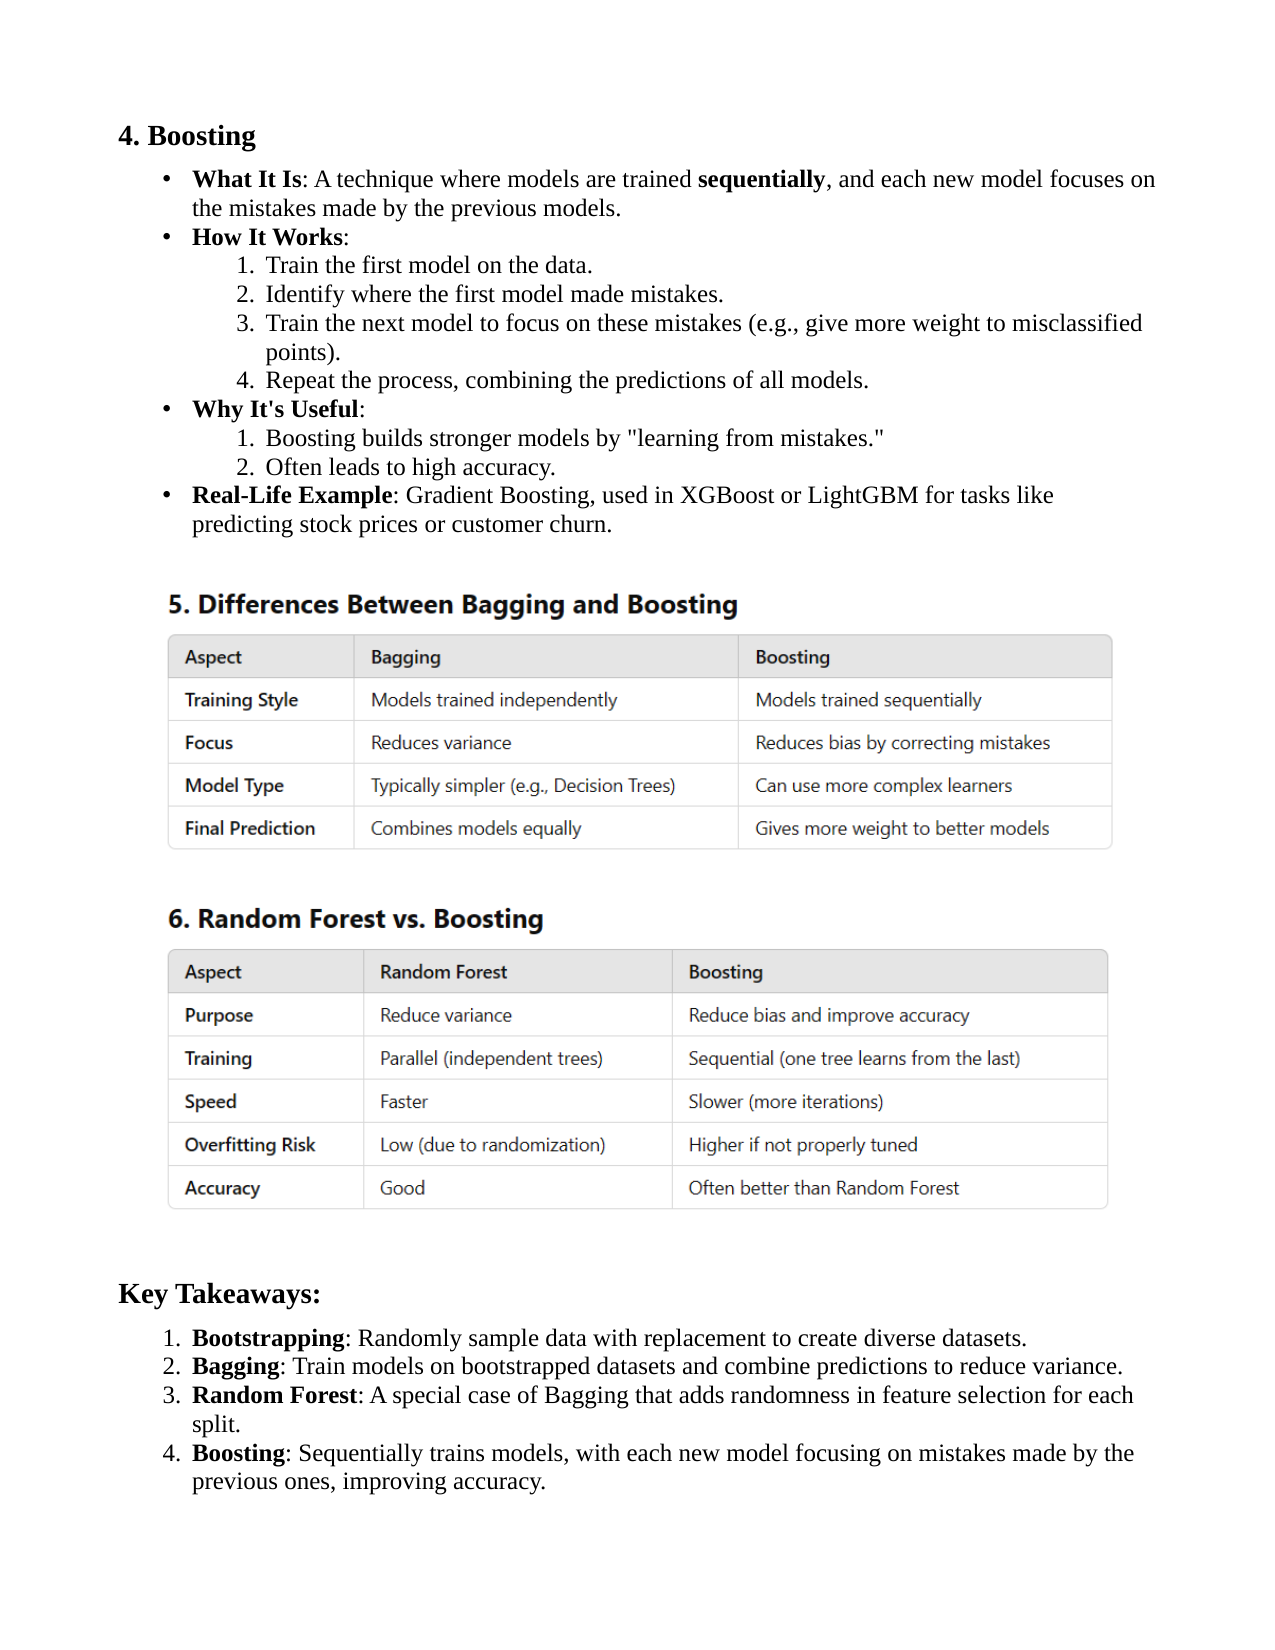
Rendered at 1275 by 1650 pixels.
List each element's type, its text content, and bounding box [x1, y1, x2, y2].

list Repeat the process, combining the predictions of all models. [236, 365, 1157, 394]
list Identify where the first model made mistakes. [236, 279, 1157, 308]
list Bootstrapping: Randomly sample data with replacement to create diverse datasets. [162, 1323, 1157, 1351]
list Boosting builds stronger models by "learning from mistakes." [236, 423, 1157, 452]
list What It Is: A technique where models are trained sequentially, and each new model focuses on the mistakes made by the previous models. [162, 164, 1157, 222]
list Bagging: Train models on bootstrapped datasets and combine predictions to reduce variance. [162, 1351, 1157, 1380]
picture [155, 579, 1120, 863]
list Train the next model to focus on these mistakes (e.g., give more weight to misclassified points). [236, 308, 1157, 365]
list Often leads to high accuracy. [236, 452, 1157, 480]
subtitle Key Takeaways: [118, 1277, 1157, 1310]
picture [154, 891, 1121, 1223]
list How It Works: [162, 222, 1157, 250]
subtitle 4. Boosting [118, 118, 1157, 152]
list Real-Life Example: Gradient Boosting, used in XGBoost or LightGBM for tasks like predicting stock prices or customer churn. [162, 480, 1157, 538]
list Random Forest: A special case of Bagging that adds randomness in feature selection for each split. [162, 1380, 1157, 1438]
list Train the first model on the data. [236, 250, 1157, 279]
list Why It's Useful: [162, 394, 1157, 423]
list Boosting: Sequentially trains models, with each new model focusing on mistakes made by the previous ones, improving accuracy. [162, 1438, 1157, 1495]
